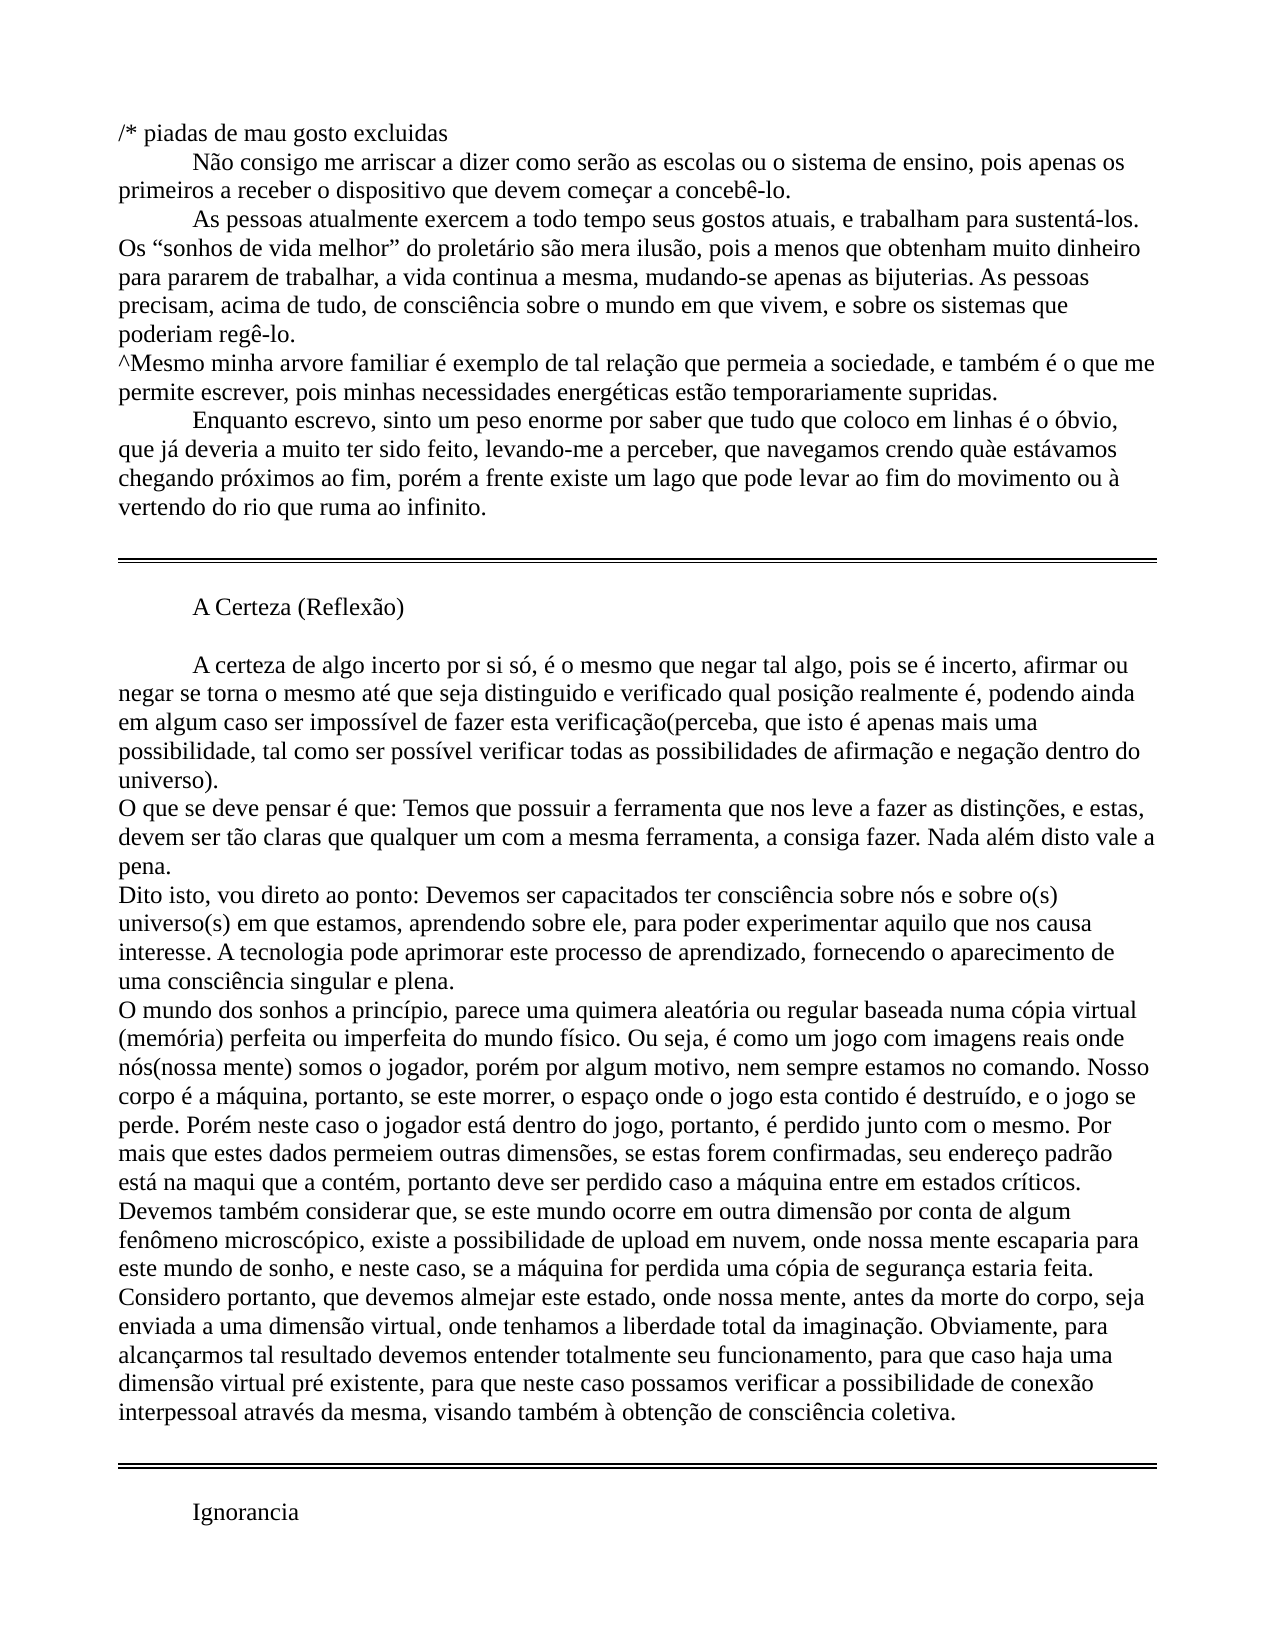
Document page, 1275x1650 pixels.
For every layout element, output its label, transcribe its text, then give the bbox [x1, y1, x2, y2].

text Não consigo me arriscar a dizer como serão as escolas ou o sistema de ensino, pois apenas os primeiros a receber o dispositivo que devem começar a concebê-lo. [118, 147, 1157, 204]
text As pessoas atualmente exercem a todo tempo seus gostos atuais, e trabalham para sustentá-los. Os “sonhos de vida melhor” do proletário são mera ilusão, pois a menos que obtenham muito dinheiro para pararem de trabalhar, a vida continua a mesma, mudando-se apenas as bijuterias. As pessoas precisam, acima de tudo, de consciência sobre o mundo em que vivem, e sobre os sistemas que poderiam regê-lo. [118, 204, 1157, 348]
text /* piadas de mau gosto excluidas [118, 118, 1157, 147]
text A certeza de algo incerto por si só, é o mesmo que negar tal algo, pois se é incerto, afirmar ou negar se torna o mesmo até que seja distinguido e verificado qual posição realmente é, podendo ainda em algum caso ser impossível de fazer esta verificação(perceba, que isto é apenas mais uma possibilidade, tal como ser possível verificar todas as possibilidades de afirmação e negação dentro do universo). [118, 650, 1157, 793]
text Enquanto escrevo, sinto um peso enorme por saber que tudo que coloco em linhas é o óbvio, que já deveria a muito ter sido feito, levando-me a perceber, que navegamos crendo quàe estávamos chegando próximos ao fim, porém a frente existe um lago que pode levar ao fim do movimento ou à vertendo do rio que ruma ao infinito. [118, 406, 1157, 521]
text Considero portanto, que devemos almejar este estado, onde nossa mente, antes da morte do corpo, seja enviada a uma dimensão virtual, onde tenhamos a liberdade total da imaginação. Obviamente, para alcançarmos tal resultado devemos entender totalmente seu funcionamento, para que caso haja uma dimensão virtual pré existente, para que neste caso possamos verificar a possibilidade de conexão interpessoal através da mesma, visando também à obtenção de consciência coletiva. [118, 1282, 1157, 1426]
text Dito isto, vou direto ao ponto: Devemos ser capacitados ter consciência sobre nós e sobre o(s) universo(s) em que estamos, aprendendo sobre ele, para poder experimentar aquilo que nos causa interesse. A tecnologia pode aprimorar este processo de aprendizado, fornecendo o aparecimento de uma consciência singular e plena. [118, 880, 1157, 995]
text Ignorancia [118, 1497, 1157, 1526]
text O que se deve pensar é que: Temos que possuir a ferramenta que nos leve a fazer as distinções, e estas, devem ser tão claras que qualquer um com a mesma ferramenta, a consiga fazer. Nada além disto vale a pena. [118, 793, 1157, 880]
text A Certeza (Reflexão) [118, 592, 1157, 621]
text Devemos também considerar que, se este mundo ocorre em outra dimensão por conta de algum fenômeno microscópico, existe a possibilidade de upload em nuvem, onde nossa mente escaparia para este mundo de sonho, e neste caso, se a máquina for perdida uma cópia de segurança estaria feita. [118, 1196, 1157, 1282]
text O mundo dos sonhos a princípio, parece uma quimera aleatória ou regular baseada numa cópia virtual (memória) perfeita ou imperfeita do mundo físico. Ou seja, é como um jogo com imagens reais onde nós(nossa mente) somos o jogador, porém por algum motivo, nem sempre estamos no comando. Nosso corpo é a máquina, portanto, se este morrer, o espaço onde o jogo esta contido é destruído, e o jogo se perde. Porém neste caso o jogador está dentro do jogo, portanto, é perdido junto com o mesmo. Por mais que estes dados permeiem outras dimensões, se estas forem confirmadas, seu endereço padrão está na maqui que a contém, portanto deve ser perdido caso a máquina entre em estados críticos. [118, 995, 1157, 1196]
text ^Mesmo minha arvore familiar é exemplo de tal relação que permeia a sociedade, e também é o que me permite escrever, pois minhas necessidades energéticas estão temporariamente supridas. [118, 348, 1157, 406]
